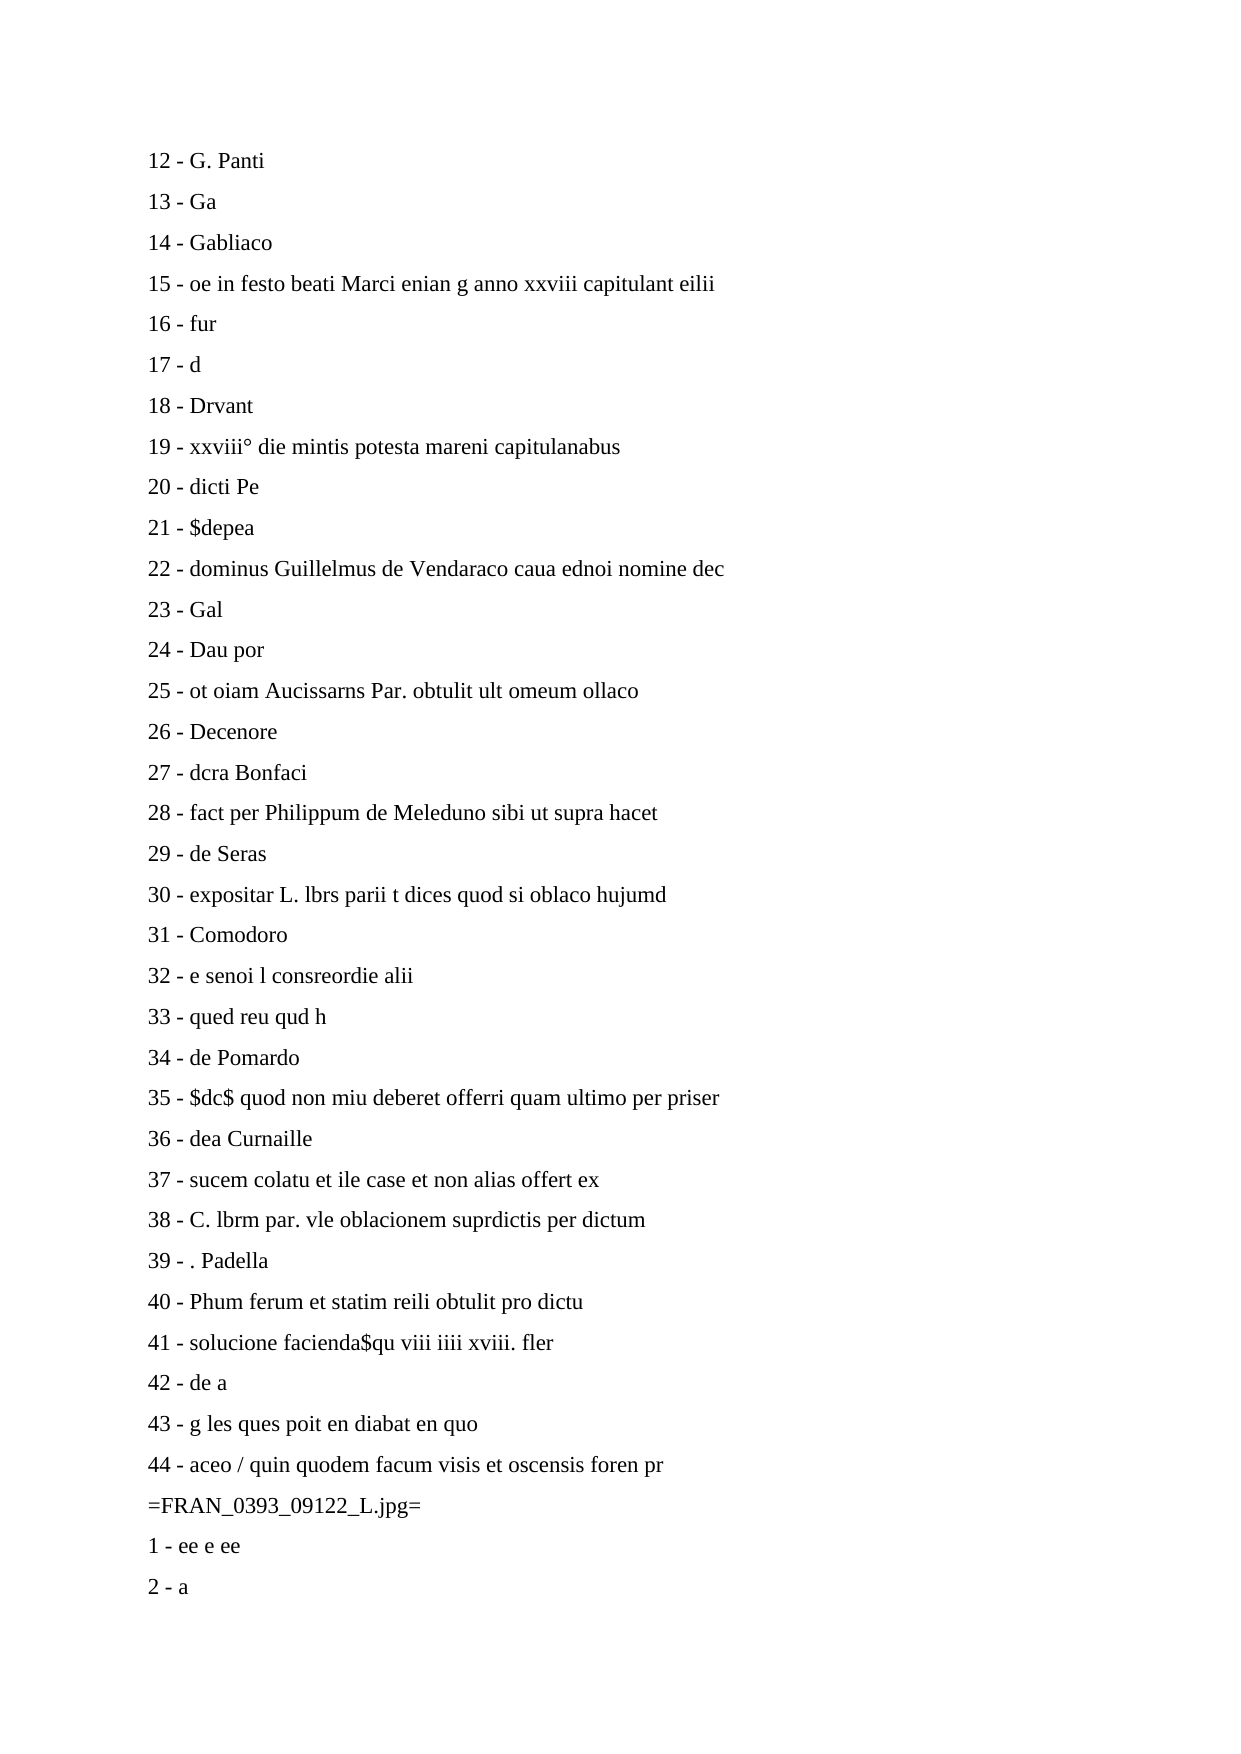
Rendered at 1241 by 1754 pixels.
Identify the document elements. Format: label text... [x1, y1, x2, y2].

text 2 - a [148, 1573, 1093, 1599]
text 35 - $dc$ quod non miu deberet offerri quam ultimo per priser [148, 1084, 1093, 1111]
text 14 - Gabliaco [148, 229, 1093, 255]
text 28 - fact per Philippum de Meleduno sibi ut supra hacet [148, 799, 1093, 826]
text 39 - . Padella [148, 1247, 1093, 1274]
text 31 - Comodoro [148, 921, 1093, 948]
text 32 - e senoi l consreordie alii [148, 962, 1093, 988]
text 24 - Dau por [148, 636, 1093, 663]
text 26 - Decenore [148, 718, 1093, 744]
text 36 - dea Curnaille [148, 1125, 1093, 1151]
text 38 - C. lbrm par. vle oblacionem suprdictis per dictum [148, 1207, 1093, 1233]
text 43 - g les ques poit en diabat en quo [148, 1410, 1093, 1437]
text 20 - dicti Pe [148, 473, 1093, 500]
text =FRAN_0393_09122_L.jpg= [148, 1492, 1093, 1518]
text 40 - Phum ferum et statim reili obtulit pro dictu [148, 1288, 1093, 1314]
text 1 - ee e ee [148, 1532, 1093, 1559]
text 12 - G. Panti [148, 148, 1093, 174]
text 30 - expositar L. lbrs parii t dices quod si oblaco hujumd [148, 881, 1093, 907]
text 21 - $depea [148, 514, 1093, 541]
text 37 - sucem colatu et ile case et non alias offert ex [148, 1166, 1093, 1192]
text 42 - de a [148, 1369, 1093, 1396]
text 15 - oe in festo beati Marci enian g anno xxviii capitulant eilii [148, 270, 1093, 296]
text 13 - Ga [148, 188, 1093, 215]
text 34 - de Pomardo [148, 1044, 1093, 1070]
text 23 - Gal [148, 596, 1093, 622]
text 41 - solucione facienda$qu viii iiii xviii. fler [148, 1329, 1093, 1355]
text 16 - fur [148, 311, 1093, 337]
text 17 - d [148, 351, 1093, 378]
text 22 - dominus Guillelmus de Vendaraco caua ednoi nomine dec [148, 555, 1093, 581]
text 44 - aceo / quin quodem facum visis et oscensis foren pr [148, 1451, 1093, 1477]
text 25 - ot oiam Aucissarns Par. obtulit ult omeum ollaco [148, 677, 1093, 703]
text 19 - xxviii° die mintis potesta mareni capitulanabus [148, 433, 1093, 459]
text 33 - qued reu qud h [148, 1003, 1093, 1029]
text 29 - de Seras [148, 840, 1093, 866]
text 18 - Drvant [148, 392, 1093, 418]
text 27 - dcra Bonfaci [148, 758, 1093, 785]
